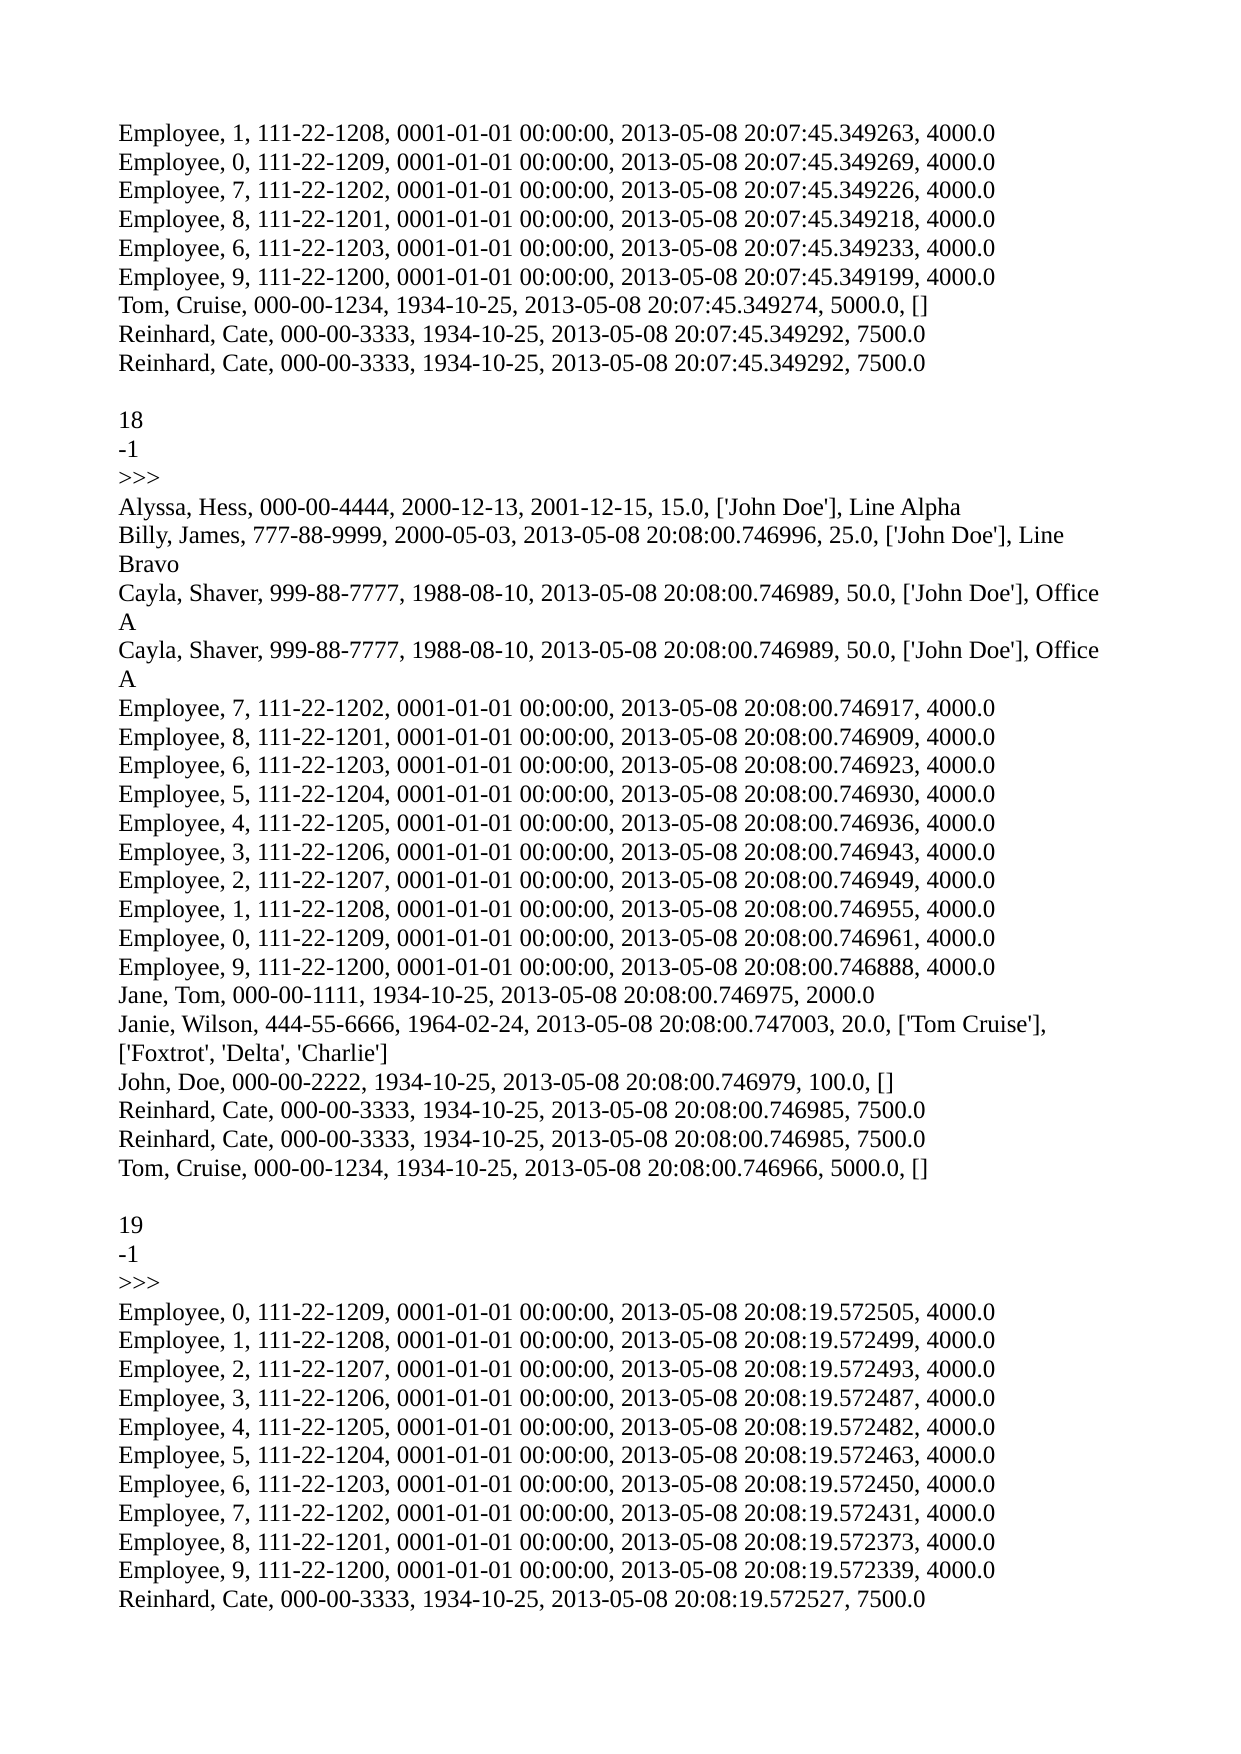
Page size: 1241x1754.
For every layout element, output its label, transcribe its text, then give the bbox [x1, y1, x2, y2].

text Employee, 6, 111-22-1203, 0001-01-01 00:00:00, 2013-05-08 20:08:00.746923, 4000.0 [118, 751, 1122, 779]
text Employee, 3, 111-22-1206, 0001-01-01 00:00:00, 2013-05-08 20:08:00.746943, 4000.0 [118, 837, 1122, 866]
text Reinhard, Cate, 000-00-3333, 1934-10-25, 2013-05-08 20:07:45.349292, 7500.0 [118, 348, 1122, 377]
text Reinhard, Cate, 000-00-3333, 1934-10-25, 2013-05-08 20:08:00.746985, 7500.0 [118, 1124, 1122, 1153]
text Employee, 4, 111-22-1205, 0001-01-01 00:00:00, 2013-05-08 20:08:19.572482, 4000.0 [118, 1412, 1122, 1441]
text Employee, 3, 111-22-1206, 0001-01-01 00:00:00, 2013-05-08 20:08:19.572487, 4000.0 [118, 1383, 1122, 1412]
text Cayla, Shaver, 999-88-7777, 1988-08-10, 2013-05-08 20:08:00.746989, 50.0, ['John Doe'], Office A [118, 636, 1122, 693]
text 18 [118, 406, 1122, 434]
text Employee, 6, 111-22-1203, 0001-01-01 00:00:00, 2013-05-08 20:08:19.572450, 4000.0 [118, 1469, 1122, 1498]
text Employee, 7, 111-22-1202, 0001-01-01 00:00:00, 2013-05-08 20:08:00.746917, 4000.0 [118, 693, 1122, 722]
text Employee, 2, 111-22-1207, 0001-01-01 00:00:00, 2013-05-08 20:08:19.572493, 4000.0 [118, 1354, 1122, 1383]
text Employee, 8, 111-22-1201, 0001-01-01 00:00:00, 2013-05-08 20:08:19.572373, 4000.0 [118, 1527, 1122, 1556]
text Employee, 1, 111-22-1208, 0001-01-01 00:00:00, 2013-05-08 20:08:00.746955, 4000.0 [118, 894, 1122, 923]
text Cayla, Shaver, 999-88-7777, 1988-08-10, 2013-05-08 20:08:00.746989, 50.0, ['John Doe'], Office A [118, 578, 1122, 636]
text -1 [118, 1239, 1122, 1268]
text Employee, 9, 111-22-1200, 0001-01-01 00:00:00, 2013-05-08 20:08:00.746888, 4000.0 [118, 952, 1122, 981]
text Employee, 0, 111-22-1209, 0001-01-01 00:00:00, 2013-05-08 20:08:19.572505, 4000.0 [118, 1297, 1122, 1326]
text Employee, 6, 111-22-1203, 0001-01-01 00:00:00, 2013-05-08 20:07:45.349233, 4000.0 [118, 233, 1122, 262]
text Employee, 0, 111-22-1209, 0001-01-01 00:00:00, 2013-05-08 20:07:45.349269, 4000.0 [118, 147, 1122, 176]
text Employee, 4, 111-22-1205, 0001-01-01 00:00:00, 2013-05-08 20:08:00.746936, 4000.0 [118, 808, 1122, 837]
text Tom, Cruise, 000-00-1234, 1934-10-25, 2013-05-08 20:07:45.349274, 5000.0, [] [118, 291, 1122, 319]
text Employee, 0, 111-22-1209, 0001-01-01 00:00:00, 2013-05-08 20:08:00.746961, 4000.0 [118, 923, 1122, 952]
text Employee, 5, 111-22-1204, 0001-01-01 00:00:00, 2013-05-08 20:08:00.746930, 4000.0 [118, 779, 1122, 808]
text Jane, Tom, 000-00-1111, 1934-10-25, 2013-05-08 20:08:00.746975, 2000.0 [118, 981, 1122, 1009]
text 19 [118, 1211, 1122, 1239]
text Employee, 7, 111-22-1202, 0001-01-01 00:00:00, 2013-05-08 20:07:45.349226, 4000.0 [118, 176, 1122, 204]
text Tom, Cruise, 000-00-1234, 1934-10-25, 2013-05-08 20:08:00.746966, 5000.0, [] [118, 1153, 1122, 1182]
text >>> [118, 463, 1122, 492]
text Employee, 9, 111-22-1200, 0001-01-01 00:00:00, 2013-05-08 20:07:45.349199, 4000.0 [118, 262, 1122, 291]
text Employee, 2, 111-22-1207, 0001-01-01 00:00:00, 2013-05-08 20:08:00.746949, 4000.0 [118, 866, 1122, 894]
text Employee, 5, 111-22-1204, 0001-01-01 00:00:00, 2013-05-08 20:08:19.572463, 4000.0 [118, 1441, 1122, 1469]
text John, Doe, 000-00-2222, 1934-10-25, 2013-05-08 20:08:00.746979, 100.0, [] [118, 1067, 1122, 1096]
text Reinhard, Cate, 000-00-3333, 1934-10-25, 2013-05-08 20:07:45.349292, 7500.0 [118, 319, 1122, 348]
text Reinhard, Cate, 000-00-3333, 1934-10-25, 2013-05-08 20:08:00.746985, 7500.0 [118, 1096, 1122, 1124]
text -1 [118, 434, 1122, 463]
text Janie, Wilson, 444-55-6666, 1964-02-24, 2013-05-08 20:08:00.747003, 20.0, ['Tom Cruise'], ['Foxtrot', 'Delta', 'Charlie'] [118, 1009, 1122, 1067]
text >>> [118, 1268, 1122, 1297]
text Employee, 1, 111-22-1208, 0001-01-01 00:00:00, 2013-05-08 20:07:45.349263, 4000.0 [118, 118, 1122, 147]
text Billy, James, 777-88-9999, 2000-05-03, 2013-05-08 20:08:00.746996, 25.0, ['John Doe'], Line Bravo [118, 521, 1122, 578]
text Employee, 1, 111-22-1208, 0001-01-01 00:00:00, 2013-05-08 20:08:19.572499, 4000.0 [118, 1326, 1122, 1354]
text Employee, 9, 111-22-1200, 0001-01-01 00:00:00, 2013-05-08 20:08:19.572339, 4000.0 [118, 1556, 1122, 1584]
text Employee, 7, 111-22-1202, 0001-01-01 00:00:00, 2013-05-08 20:08:19.572431, 4000.0 [118, 1498, 1122, 1527]
text Alyssa, Hess, 000-00-4444, 2000-12-13, 2001-12-15, 15.0, ['John Doe'], Line Alpha [118, 492, 1122, 521]
text Employee, 8, 111-22-1201, 0001-01-01 00:00:00, 2013-05-08 20:08:00.746909, 4000.0 [118, 722, 1122, 751]
text Employee, 8, 111-22-1201, 0001-01-01 00:00:00, 2013-05-08 20:07:45.349218, 4000.0 [118, 204, 1122, 233]
text Reinhard, Cate, 000-00-3333, 1934-10-25, 2013-05-08 20:08:19.572527, 7500.0 [118, 1584, 1122, 1613]
